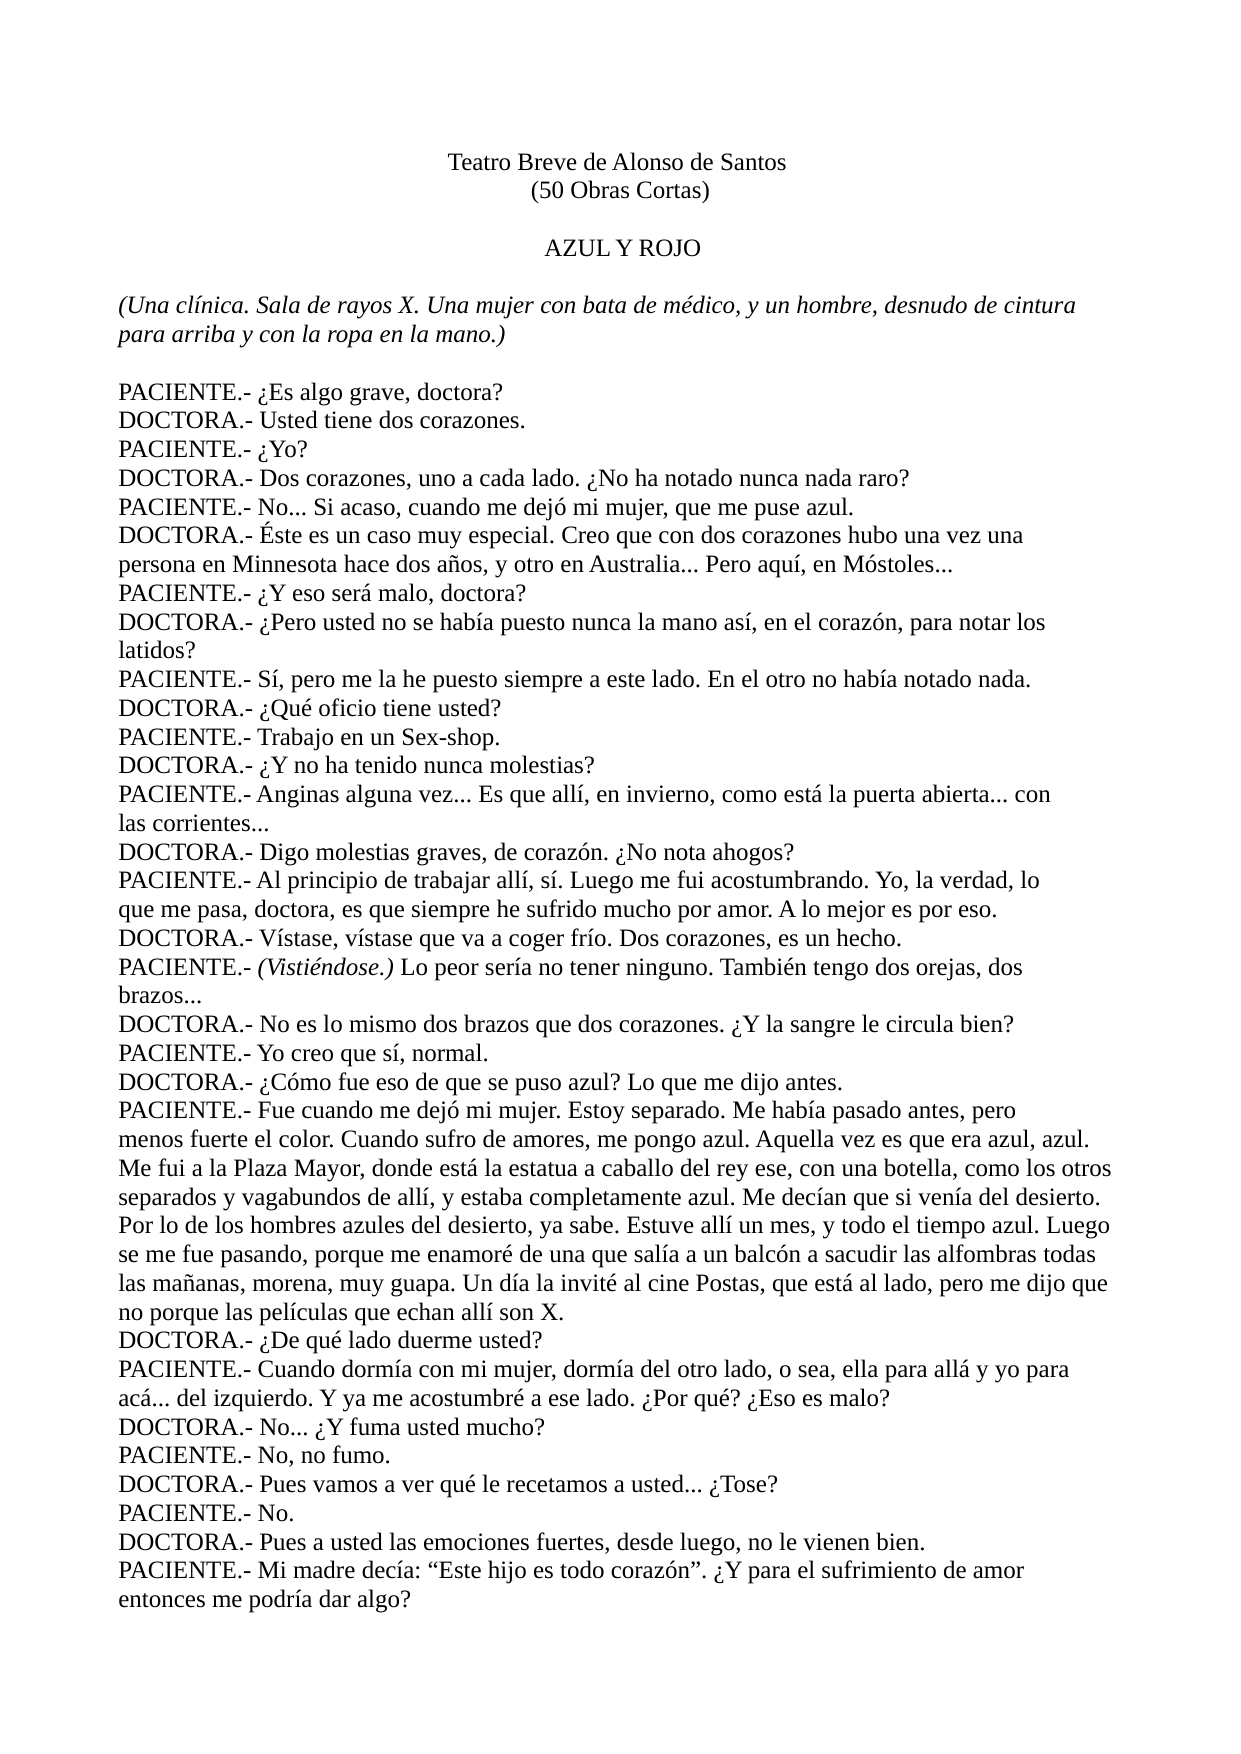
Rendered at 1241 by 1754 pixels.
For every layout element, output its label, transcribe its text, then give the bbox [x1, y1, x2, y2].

text DOCTORA.- ¿Qué oficio tiene usted? [118, 693, 1122, 722]
text PACIENTE.- No. [118, 1498, 1122, 1527]
text DOCTORA.- Pues vamos a ver qué le recetamos a usted... ¿Tose? [118, 1469, 1122, 1498]
text que me pasa, doctora, es que siempre he sufrido mucho por amor. A lo mejor es por eso. [118, 894, 1122, 923]
text AZUL Y ROJO [118, 233, 1122, 262]
text para arriba y con la ropa en la mano.) [118, 319, 1122, 348]
text DOCTORA.- No... ¿Y fuma usted mucho? [118, 1412, 1122, 1441]
text DOCTORA.- Dos corazones, uno a cada lado. ¿No ha notado nunca nada raro? [118, 463, 1122, 492]
text PACIENTE.- ¿Y eso será malo, doctora? [118, 578, 1122, 607]
text PACIENTE.- Trabajo en un Sex-shop. [118, 722, 1122, 751]
text entonces me podría dar algo? [118, 1584, 1122, 1613]
text menos fuerte el color. Cuando sufro de amores, me pongo azul. Aquella vez es que era azul, azul. Me fui a la Plaza Mayor, donde está la estatua a caballo del rey ese, con una botella, como los otros [118, 1124, 1122, 1182]
text PACIENTE.- ¿Es algo grave, doctora? [118, 377, 1122, 406]
text acá... del izquierdo. Y ya me acostumbré a ese lado. ¿Por qué? ¿Eso es malo? [118, 1383, 1122, 1412]
text DOCTORA.- Pues a usted las emociones fuertes, desde luego, no le vienen bien. [118, 1527, 1122, 1556]
text DOCTORA.- Usted tiene dos corazones. [118, 406, 1122, 434]
text latidos? [118, 636, 1122, 664]
text brazos... [118, 981, 1122, 1009]
text PACIENTE.- Sí, pero me la he puesto siempre a este lado. En el otro no había notado nada. [118, 664, 1122, 693]
text PACIENTE.- Fue cuando me dejó mi mujer. Estoy separado. Me había pasado antes, pero [118, 1096, 1122, 1124]
text PACIENTE.- No... Si acaso, cuando me dejó mi mujer, que me puse azul. [118, 492, 1122, 521]
text (Una clínica. Sala de rayos X. Una mujer con bata de médico, y un hombre, desnudo de cintura [118, 291, 1122, 319]
text DOCTORA.- No es lo mismo dos brazos que dos corazones. ¿Y la sangre le circula bien? [118, 1009, 1122, 1038]
text DOCTORA.- Digo molestias graves, de corazón. ¿No nota ahogos? [118, 837, 1122, 866]
text Teatro Breve de Alonso de Santos [118, 147, 1122, 176]
text PACIENTE.- Al principio de trabajar allí, sí. Luego me fui acostumbrando. Yo, la verdad, lo [118, 866, 1122, 894]
text DOCTORA.- Vístase, vístase que va a coger frío. Dos corazones, es un hecho. [118, 923, 1122, 952]
text separados y vagabundos de allí, y estaba completamente azul. Me decían que si venía del desierto. Por lo de los hombres azules del desierto, ya sabe. Estuve allí un mes, y todo el tiempo azul. Luego se me fue pasando, porque me enamoré de una que salía a un balcón a sacudir las alfombras todas las mañanas, morena, muy guapa. Un día la invité al cine Postas, que está al lado, pero me dijo que no porque las películas que echan allí son X. [118, 1182, 1122, 1326]
text PACIENTE.- Cuando dormía con mi mujer, dormía del otro lado, o sea, ella para allá y yo para [118, 1354, 1122, 1383]
text PACIENTE.- Yo creo que sí, normal. [118, 1038, 1122, 1067]
text DOCTORA.- Éste es un caso muy especial. Creo que con dos corazones hubo una vez una [118, 521, 1122, 549]
text PACIENTE.- ¿Yo? [118, 434, 1122, 463]
text las corrientes... [118, 808, 1122, 837]
text (50 Obras Cortas) [118, 176, 1122, 204]
text persona en Minnesota hace dos años, y otro en Australia... Pero aquí, en Móstoles... [118, 549, 1122, 578]
text DOCTORA.- ¿Y no ha tenido nunca molestias? [118, 751, 1122, 779]
text PACIENTE.- Anginas alguna vez... Es que allí, en invierno, como está la puerta abierta... con [118, 779, 1122, 808]
text PACIENTE.- (Vistiéndose.) Lo peor sería no tener ninguno. También tengo dos orejas, dos [118, 952, 1122, 981]
text DOCTORA.- ¿De qué lado duerme usted? [118, 1326, 1122, 1354]
text PACIENTE.- Mi madre decía: “Este hijo es todo corazón”. ¿Y para el sufrimiento de amor [118, 1556, 1122, 1584]
text DOCTORA.- ¿Cómo fue eso de que se puso azul? Lo que me dijo antes. [118, 1067, 1122, 1096]
text DOCTORA.- ¿Pero usted no se había puesto nunca la mano así, en el corazón, para notar los [118, 607, 1122, 636]
text PACIENTE.- No, no fumo. [118, 1441, 1122, 1469]
